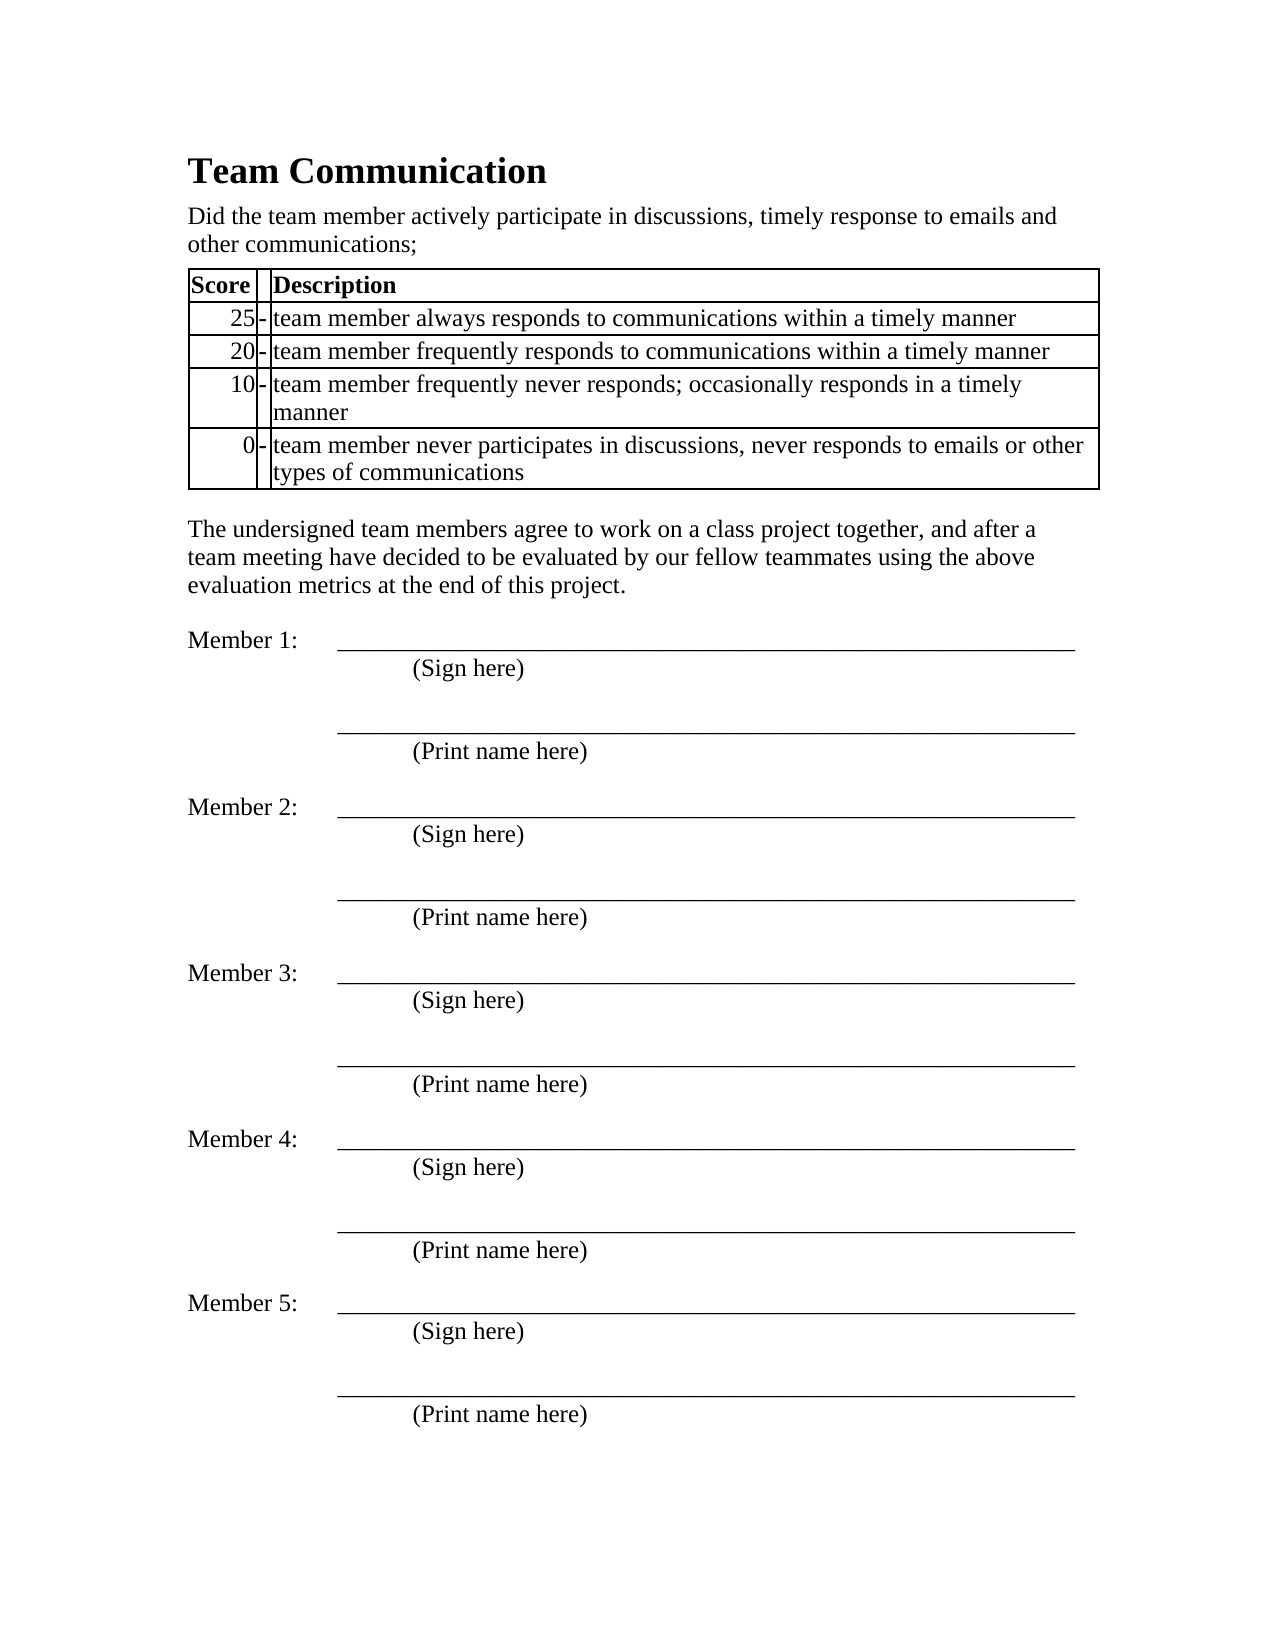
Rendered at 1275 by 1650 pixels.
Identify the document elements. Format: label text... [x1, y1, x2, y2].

table_cell team member never participates in discussions, never responds to emails or other types of communications [272, 429, 1098, 488]
text Member 4: ___________________________________________________________ [187, 1125, 1087, 1153]
table_cell 10 [190, 369, 256, 427]
text Member 5: ___________________________________________________________ [187, 1289, 1087, 1317]
text ___________________________________________________________ [187, 876, 1087, 903]
table_cell 0 [190, 429, 256, 488]
text ___________________________________________________________ [187, 1372, 1087, 1400]
table_cell 20 [190, 336, 256, 367]
text (Sign here) [187, 1317, 1087, 1345]
text (Print name here) [187, 1400, 1087, 1428]
table_cell 25 [190, 303, 256, 334]
text (Sign here) [187, 1153, 1087, 1181]
table_cell - [258, 336, 270, 367]
text Member 1: ___________________________________________________________ [187, 626, 1087, 654]
text Did the team member actively participate in discussions, timely response to emails and other communications; [187, 202, 1087, 257]
text (Print name here) [187, 737, 1087, 765]
text (Print name here) [187, 1236, 1087, 1264]
text (Sign here) [187, 987, 1087, 1014]
table_cell team member frequently never responds; occasionally responds in a timely manner [272, 369, 1098, 427]
text (Sign here) [187, 820, 1087, 848]
subtitle Team Communication [187, 150, 1087, 192]
text Member 3: ___________________________________________________________ [187, 959, 1087, 987]
text Member 2: ___________________________________________________________ [187, 793, 1087, 820]
text The undersigned team members agree to work on a class project together, and after a team meeting have decided to be evaluated by our fellow teammates using the above evaluation metrics at the end of this project. [187, 516, 1087, 599]
table_header Score [190, 270, 256, 301]
table_cell - [258, 429, 270, 488]
table_cell - [258, 303, 270, 334]
text ___________________________________________________________ [187, 709, 1087, 737]
text ___________________________________________________________ [187, 1208, 1087, 1236]
table_header [258, 270, 270, 301]
table_header Description [272, 270, 1098, 301]
text (Print name here) [187, 1070, 1087, 1097]
table_cell team member always responds to communications within a timely manner [272, 303, 1098, 334]
table_cell team member frequently responds to communications within a timely manner [272, 336, 1098, 367]
text (Print name here) [187, 903, 1087, 931]
table_cell - [258, 369, 270, 427]
text ___________________________________________________________ [187, 1042, 1087, 1070]
text (Sign here) [187, 654, 1087, 682]
